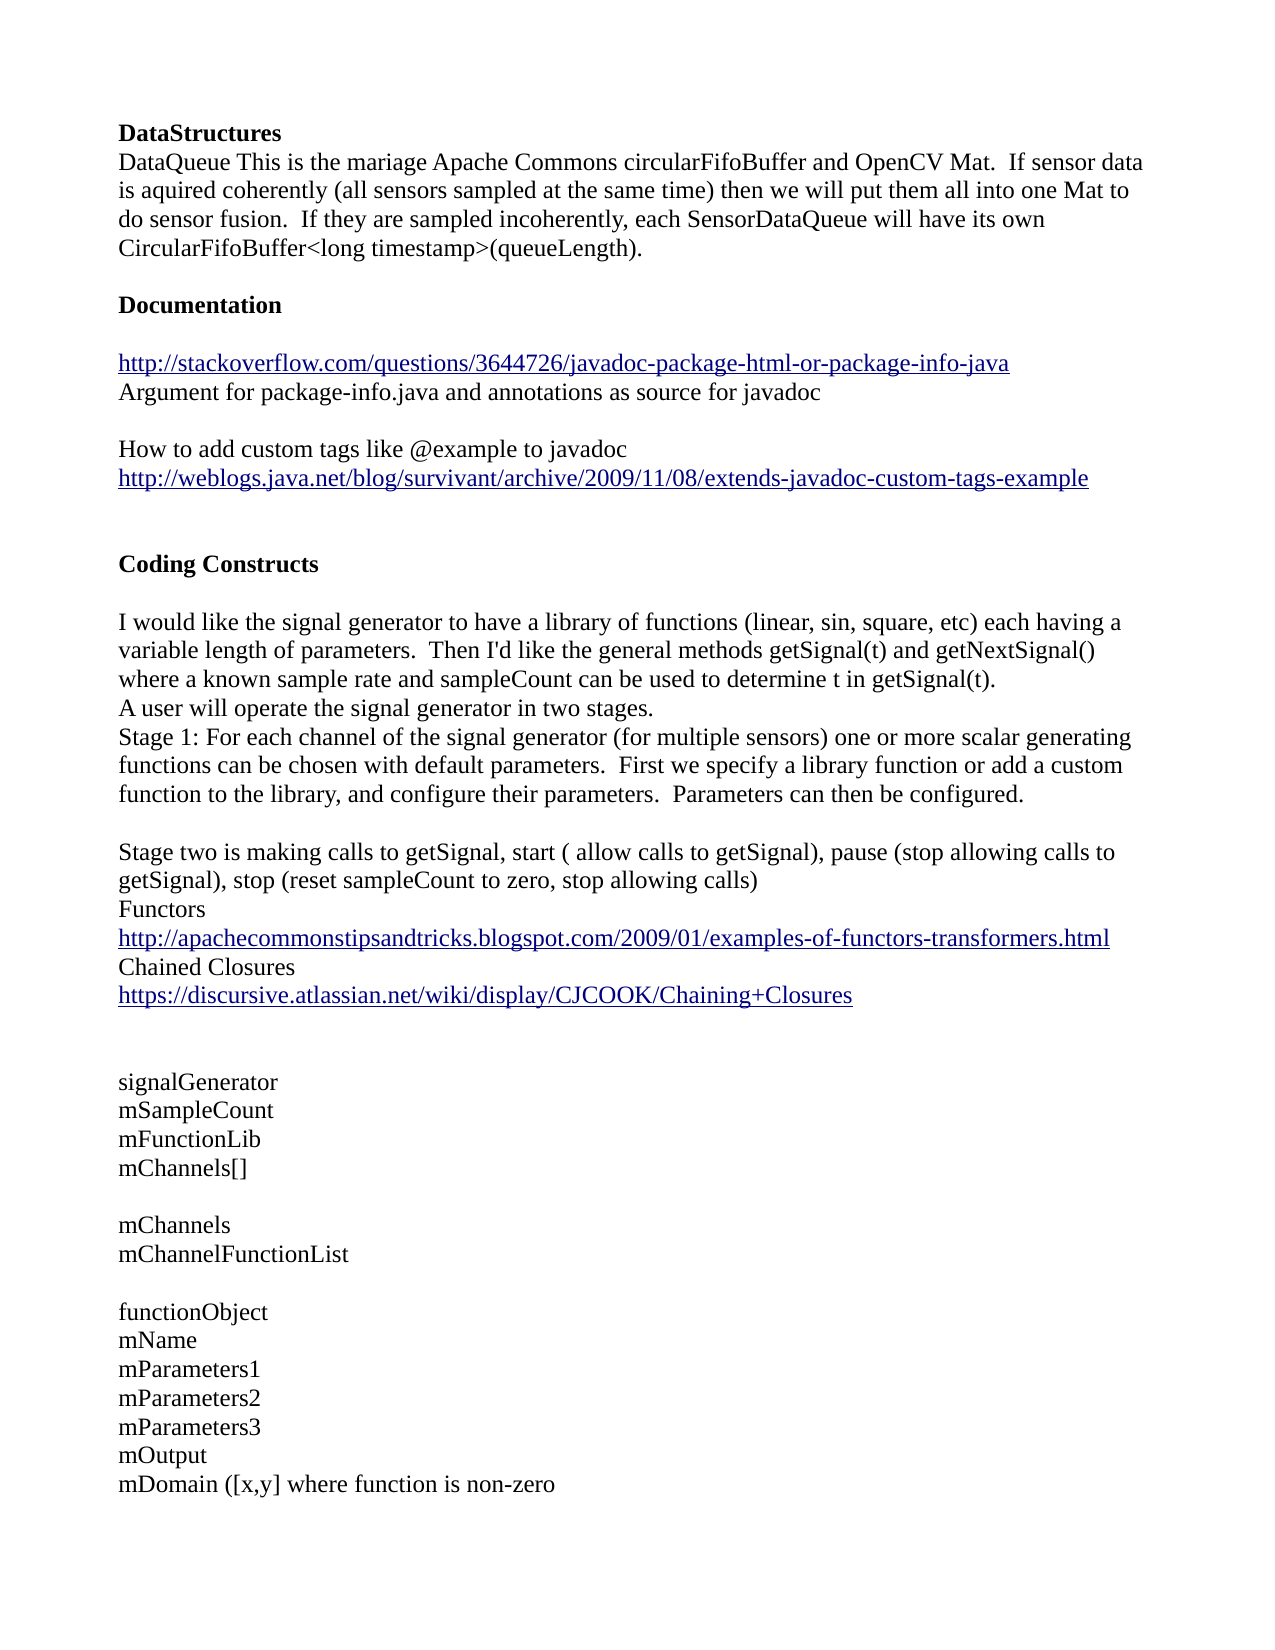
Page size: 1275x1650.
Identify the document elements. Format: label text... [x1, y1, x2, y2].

text https://discursive.atlassian.net/wiki/display/CJCOOK/Chaining+Closures [118, 981, 1157, 1009]
text Argument for package-info.java and annotations as source for javadoc [118, 377, 1157, 406]
text http://apachecommonstipsandtricks.blogspot.com/2009/01/examples-of-functors-transformers.html [118, 923, 1157, 952]
text mChannels [118, 1211, 1157, 1239]
text mChannels[] [118, 1153, 1157, 1182]
text mChannelFunctionList [118, 1239, 1157, 1268]
text DataStructures [118, 118, 1157, 147]
text mDomain ([x,y] where function is non-zero [118, 1469, 1157, 1498]
text signalGenerator [118, 1067, 1157, 1096]
text How to add custom tags like @example to javadoc [118, 434, 1157, 463]
text Stage 1: For each channel of the signal generator (for multiple sensors) one or more scalar generating functions can be chosen with default parameters. First we specify a library function or add a custom function to the library, and configure their parameters. Parameters can then be configured. [118, 722, 1157, 808]
text A user will operate the signal generator in two stages. [118, 693, 1157, 722]
text mParameters3 [118, 1412, 1157, 1441]
text http://stackoverflow.com/questions/3644726/javadoc-package-html-or-package-info-java [118, 348, 1157, 377]
text mName [118, 1326, 1157, 1354]
text mFunctionLib [118, 1124, 1157, 1153]
text http://weblogs.java.net/blog/survivant/archive/2009/11/08/extends-javadoc-custom-tags-example [118, 463, 1157, 492]
text mParameters2 [118, 1383, 1157, 1412]
text mOutput [118, 1441, 1157, 1469]
text Stage two is making calls to getSignal, start ( allow calls to getSignal), pause (stop allowing calls to getSignal), stop (reset sampleCount to zero, stop allowing calls) [118, 837, 1157, 894]
text mSampleCount [118, 1096, 1157, 1124]
text Functors [118, 894, 1157, 923]
text DataQueue This is the mariage Apache Commons circularFifoBuffer and OpenCV Mat. If sensor data is aquired coherently (all sensors sampled at the same time) then we will put them all into one Mat to do sensor fusion. If they are sampled incoherently, each SensorDataQueue will have its own CircularFifoBuffer<long timestamp>(queueLength). [118, 147, 1157, 262]
text functionObject [118, 1297, 1157, 1326]
text I would like the signal generator to have a library of functions (linear, sin, square, etc) each having a variable length of parameters. Then I'd like the general methods getSignal(t) and getNextSignal() where a known sample rate and sampleCount can be used to determine t in getSignal(t). [118, 607, 1157, 693]
text Coding Constructs [118, 549, 1157, 578]
text Chained Closures [118, 952, 1157, 981]
text mParameters1 [118, 1354, 1157, 1383]
text Documentation [118, 291, 1157, 319]
